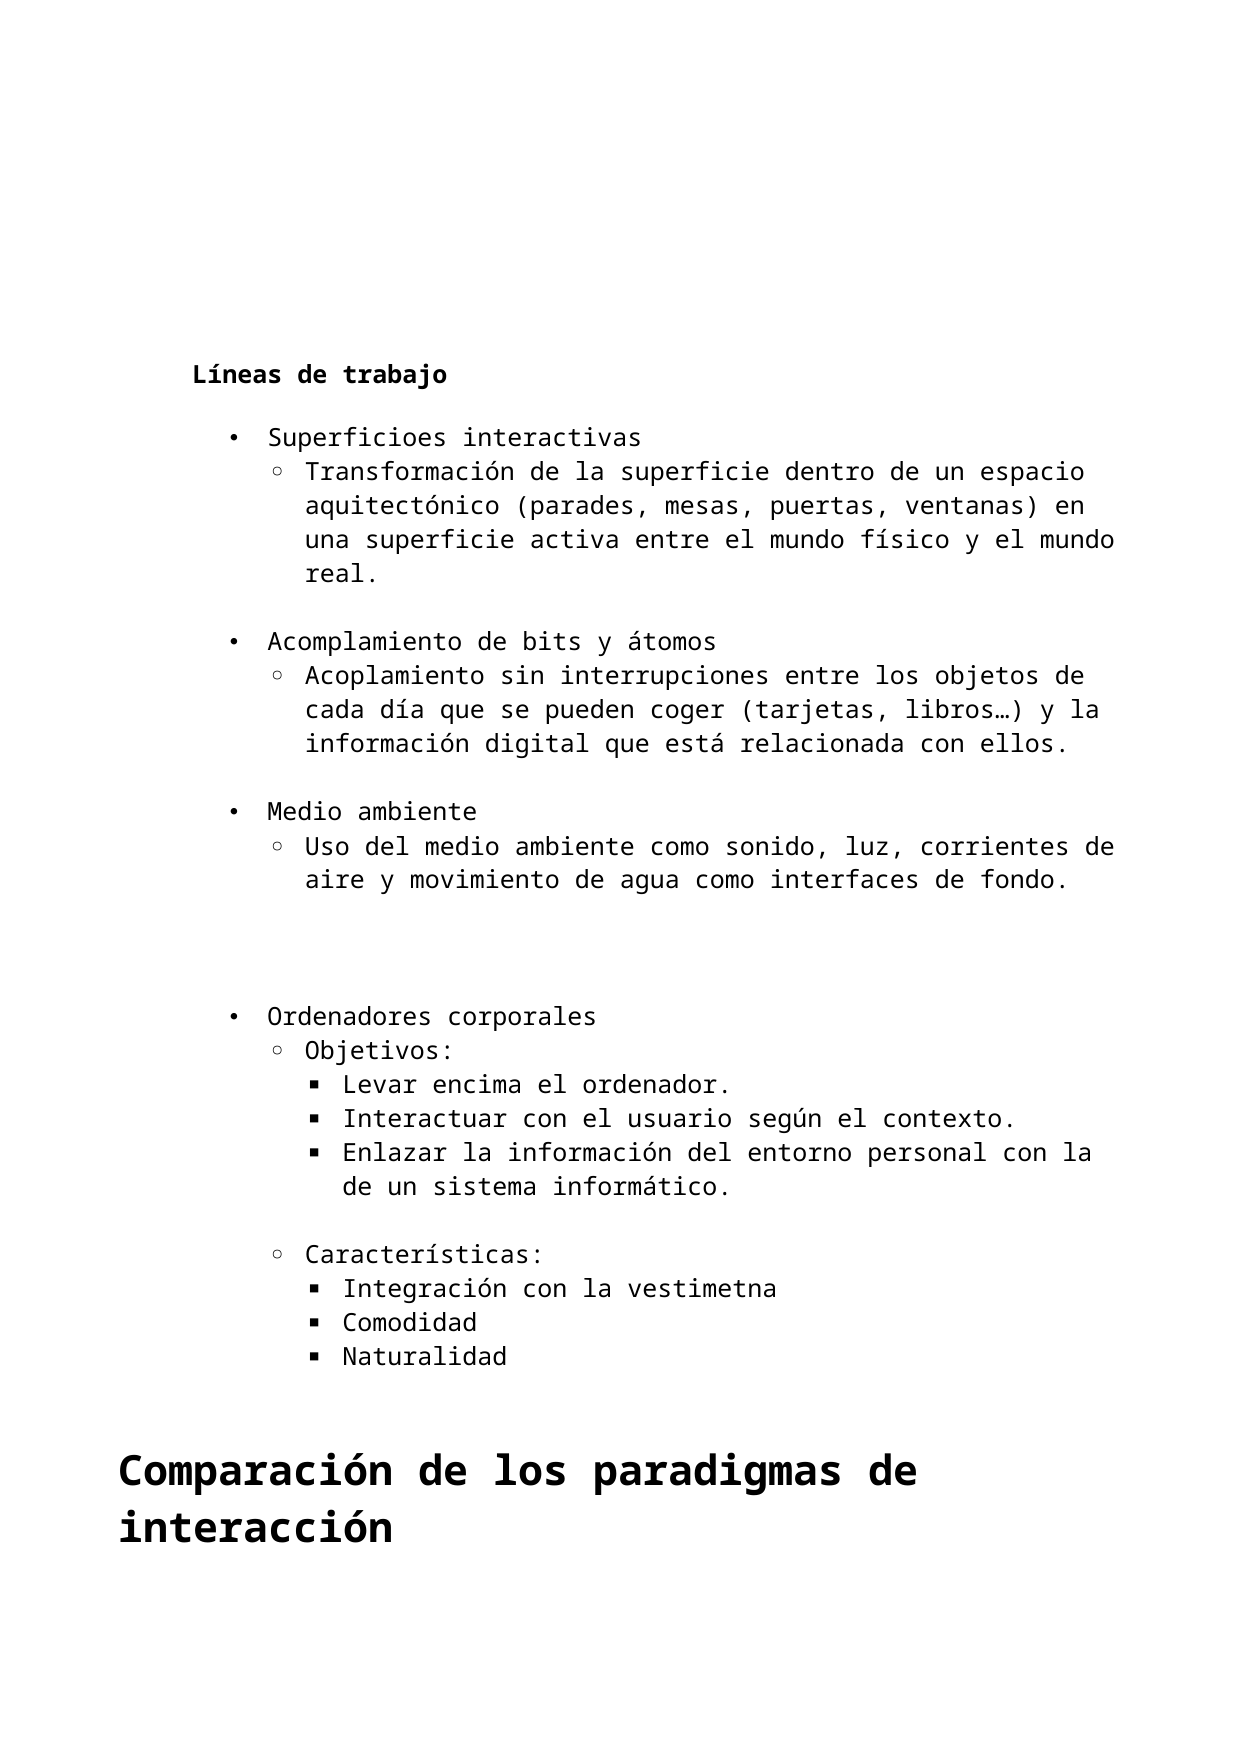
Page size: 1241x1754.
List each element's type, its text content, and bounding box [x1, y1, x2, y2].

list Acoplamiento sin interrupciones entre los objetos de cada día que se pueden coger (tarjetas, libros…) y la información digital que está relacionada con ellos. [267, 658, 1122, 760]
text Comparación de los paradigmas de interacción [118, 1441, 1122, 1555]
list Ordenadores corporales [229, 998, 1122, 1032]
list Uso del medio ambiente como sonido, luz, corrientes de aire y movimiento de agua como interfaces de fondo. [267, 828, 1122, 896]
list Medio ambiente [229, 794, 1122, 828]
list Transformación de la superficie dentro de un espacio aquitectónico (parades, mesas, puertas, ventanas) en una superficie activa entre el mundo físico y el mundo real. [267, 453, 1122, 590]
list Superficioes interactivas [229, 419, 1122, 453]
list Objetivos: [267, 1032, 1122, 1067]
text Líneas de trabajo [118, 357, 1122, 391]
list Interactuar con el usuario según el contexto. [304, 1101, 1122, 1135]
list Acomplamiento de bits y átomos [229, 624, 1122, 658]
list Naturalidad [304, 1339, 1122, 1373]
list Características: [267, 1237, 1122, 1271]
list Comodidad [304, 1305, 1122, 1339]
list Levar encima el ordenador. [304, 1067, 1122, 1101]
list Integración con la vestimetna [304, 1271, 1122, 1305]
list Enlazar la información del entorno personal con la de un sistema informático. [304, 1135, 1122, 1203]
